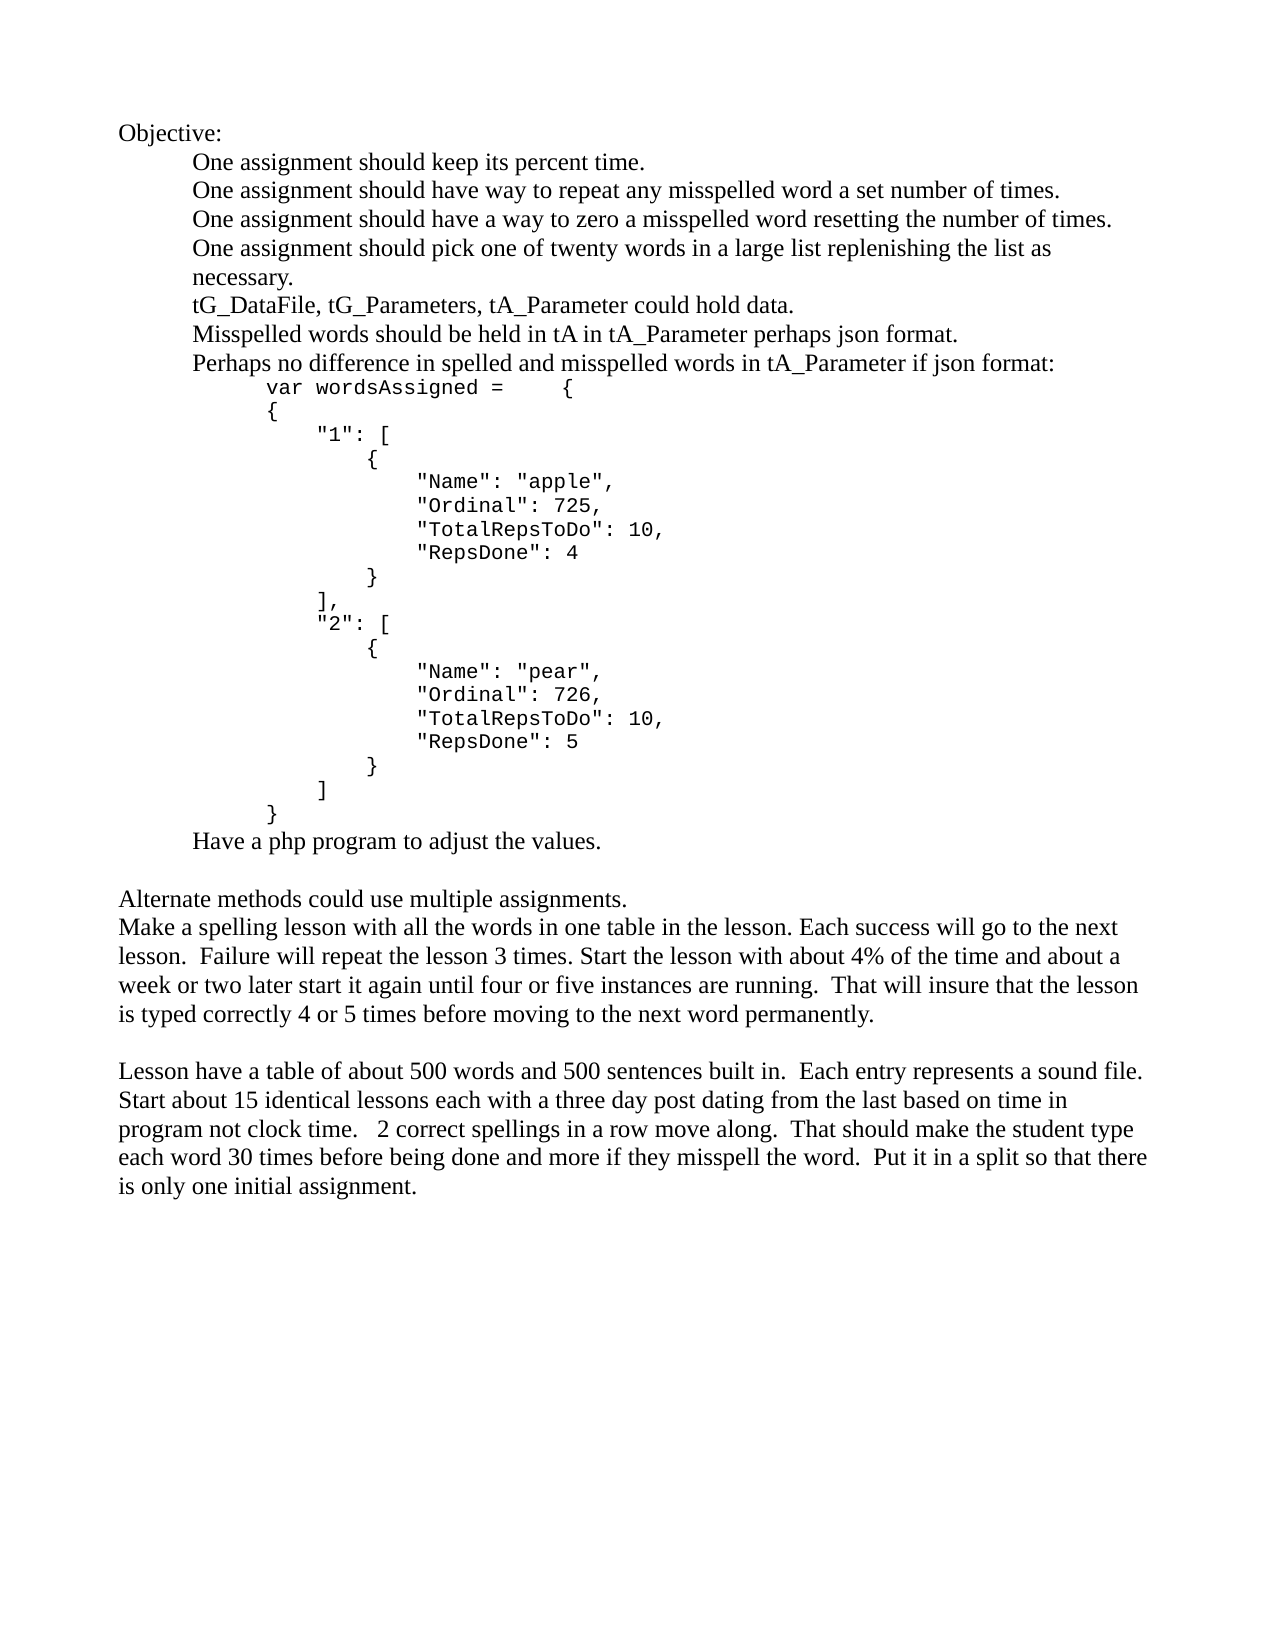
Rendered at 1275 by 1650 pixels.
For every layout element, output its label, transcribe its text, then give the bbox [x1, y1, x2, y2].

text Misspelled words should be held in tA in tA_Parameter perhaps json format. [192, 319, 1157, 348]
text var wordsAssigned = { [266, 377, 1157, 401]
text One assignment should have a way to zero a misspelled word resetting the number of times. [192, 204, 1157, 233]
text "2": [ [266, 613, 1157, 637]
text One assignment should pick one of twenty words in a large list replenishing the list as necessary. [192, 233, 1157, 291]
text tG_DataFile, tG_Parameters, tA_Parameter could hold data. [192, 291, 1157, 319]
text } [266, 566, 1157, 590]
text Objective: [118, 118, 1157, 147]
text } [266, 802, 1157, 826]
text "RepsDone": 5 [266, 732, 1157, 755]
text } [266, 755, 1157, 779]
text Alternate methods could use multiple assignments. [118, 884, 1157, 912]
text "TotalRepsToDo": 10, [266, 708, 1157, 732]
text "Ordinal": 725, [266, 495, 1157, 519]
text Lesson have a table of about 500 words and 500 sentences built in. Each entry represents a sound file. [118, 1056, 1157, 1085]
text ], [266, 590, 1157, 613]
text Perhaps no difference in spelled and misspelled words in tA_Parameter if json format: [192, 348, 1157, 377]
text ] [266, 779, 1157, 802]
text One assignment should keep its percent time. [192, 147, 1157, 176]
text "1": [ [266, 424, 1157, 448]
text "Ordinal": 726, [266, 684, 1157, 708]
text Make a spelling lesson with all the words in one table in the lesson. Each success will go to the next lesson. Failure will repeat the lesson 3 times. Start the lesson with about 4% of the time and about a week or two later start it again until four or five instances are running. That will insure that the lesson is typed correctly 4 or 5 times before moving to the next word permanently. [118, 912, 1157, 1027]
text { [266, 637, 1157, 661]
text "TotalRepsToDo": 10, [266, 519, 1157, 542]
text One assignment should have way to repeat any misspelled word a set number of times. [192, 176, 1157, 204]
text { [266, 448, 1157, 471]
text Have a php program to adjust the values. [118, 826, 1157, 855]
text { [266, 401, 1157, 424]
text "Name": "apple", [266, 471, 1157, 495]
text "Name": "pear", [266, 661, 1157, 684]
text "RepsDone": 4 [266, 542, 1157, 566]
text Start about 15 identical lessons each with a three day post dating from the last based on time in program not clock time. 2 correct spellings in a row move along. That should make the student type each word 30 times before being done and more if they misspell the word. Put it in a split so that there is only one initial assignment. [118, 1085, 1157, 1200]
